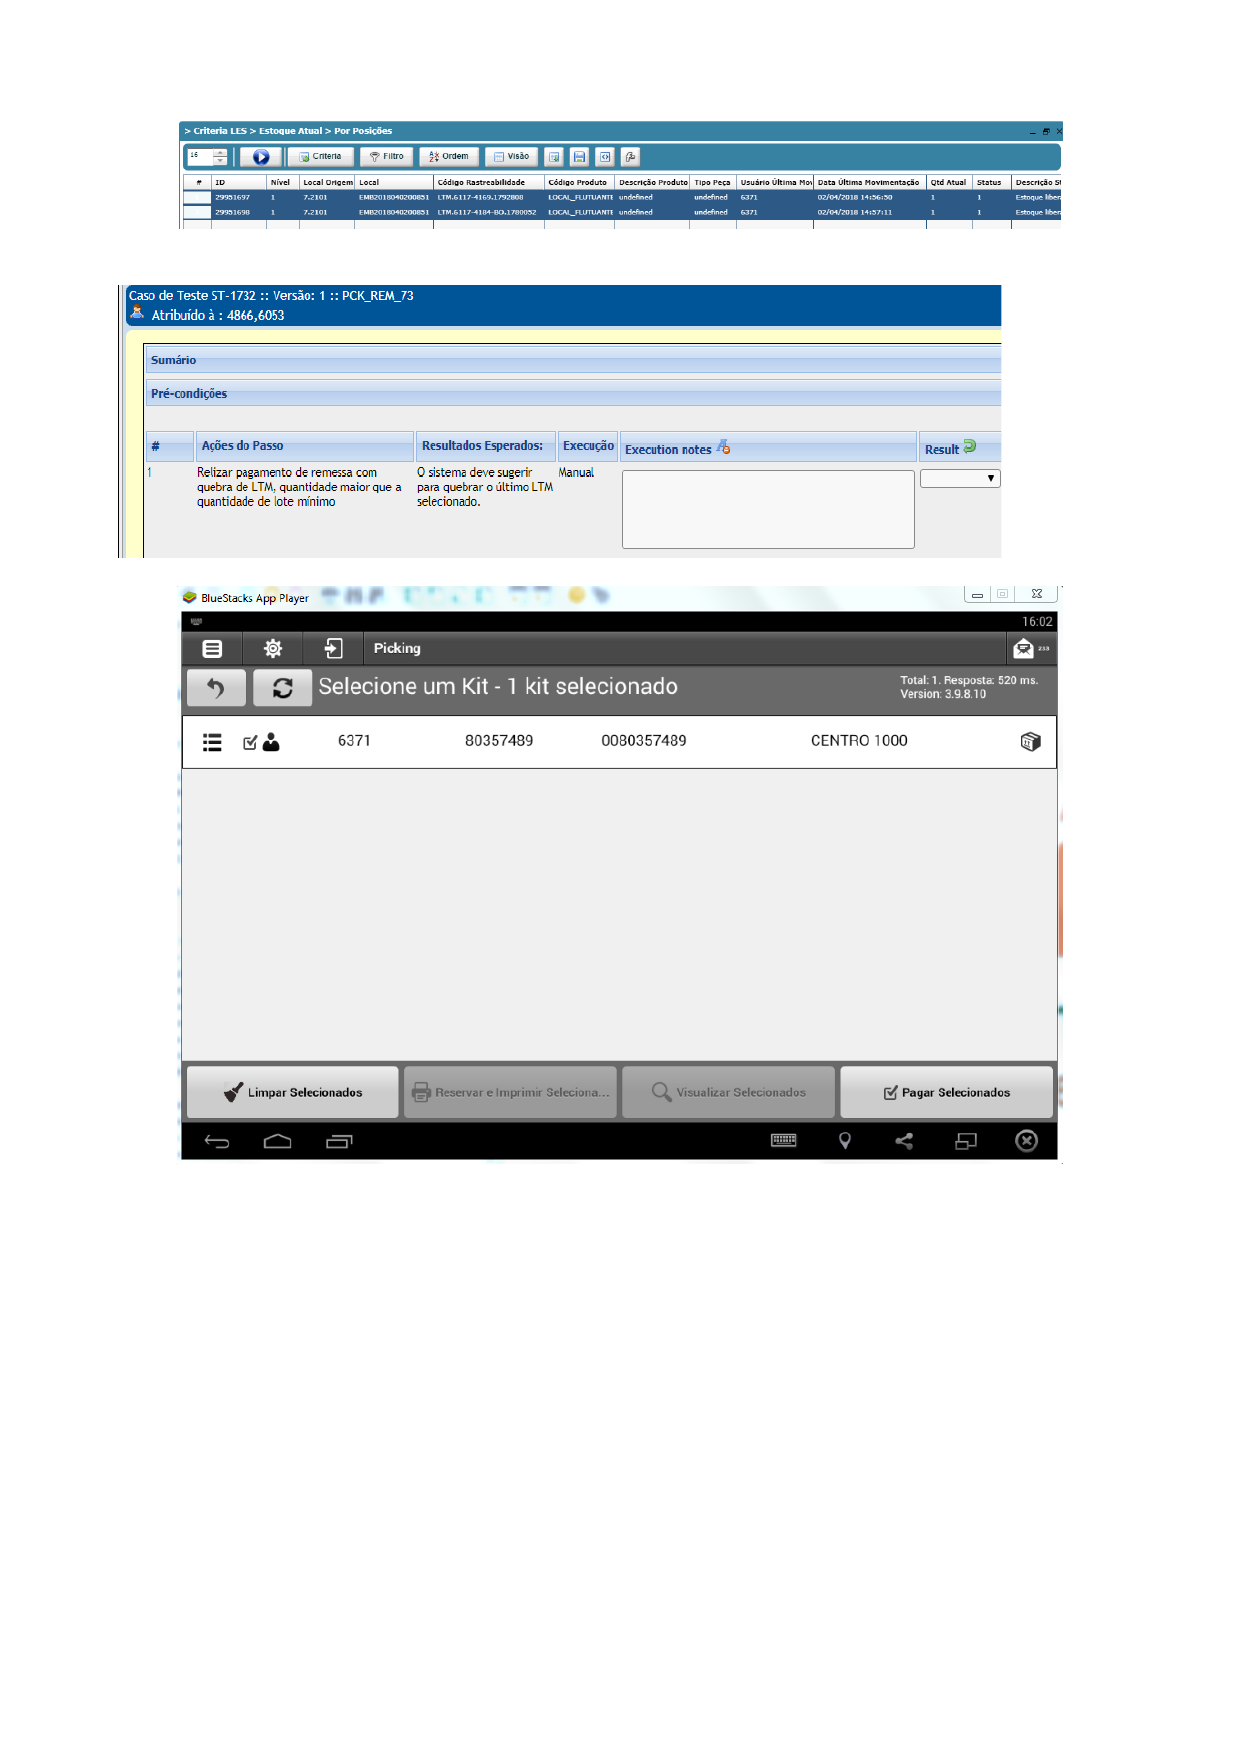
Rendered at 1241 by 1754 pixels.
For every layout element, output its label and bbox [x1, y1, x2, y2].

picture [118, 285, 1002, 558]
picture [177, 586, 1063, 1164]
picture [177, 118, 1063, 229]
